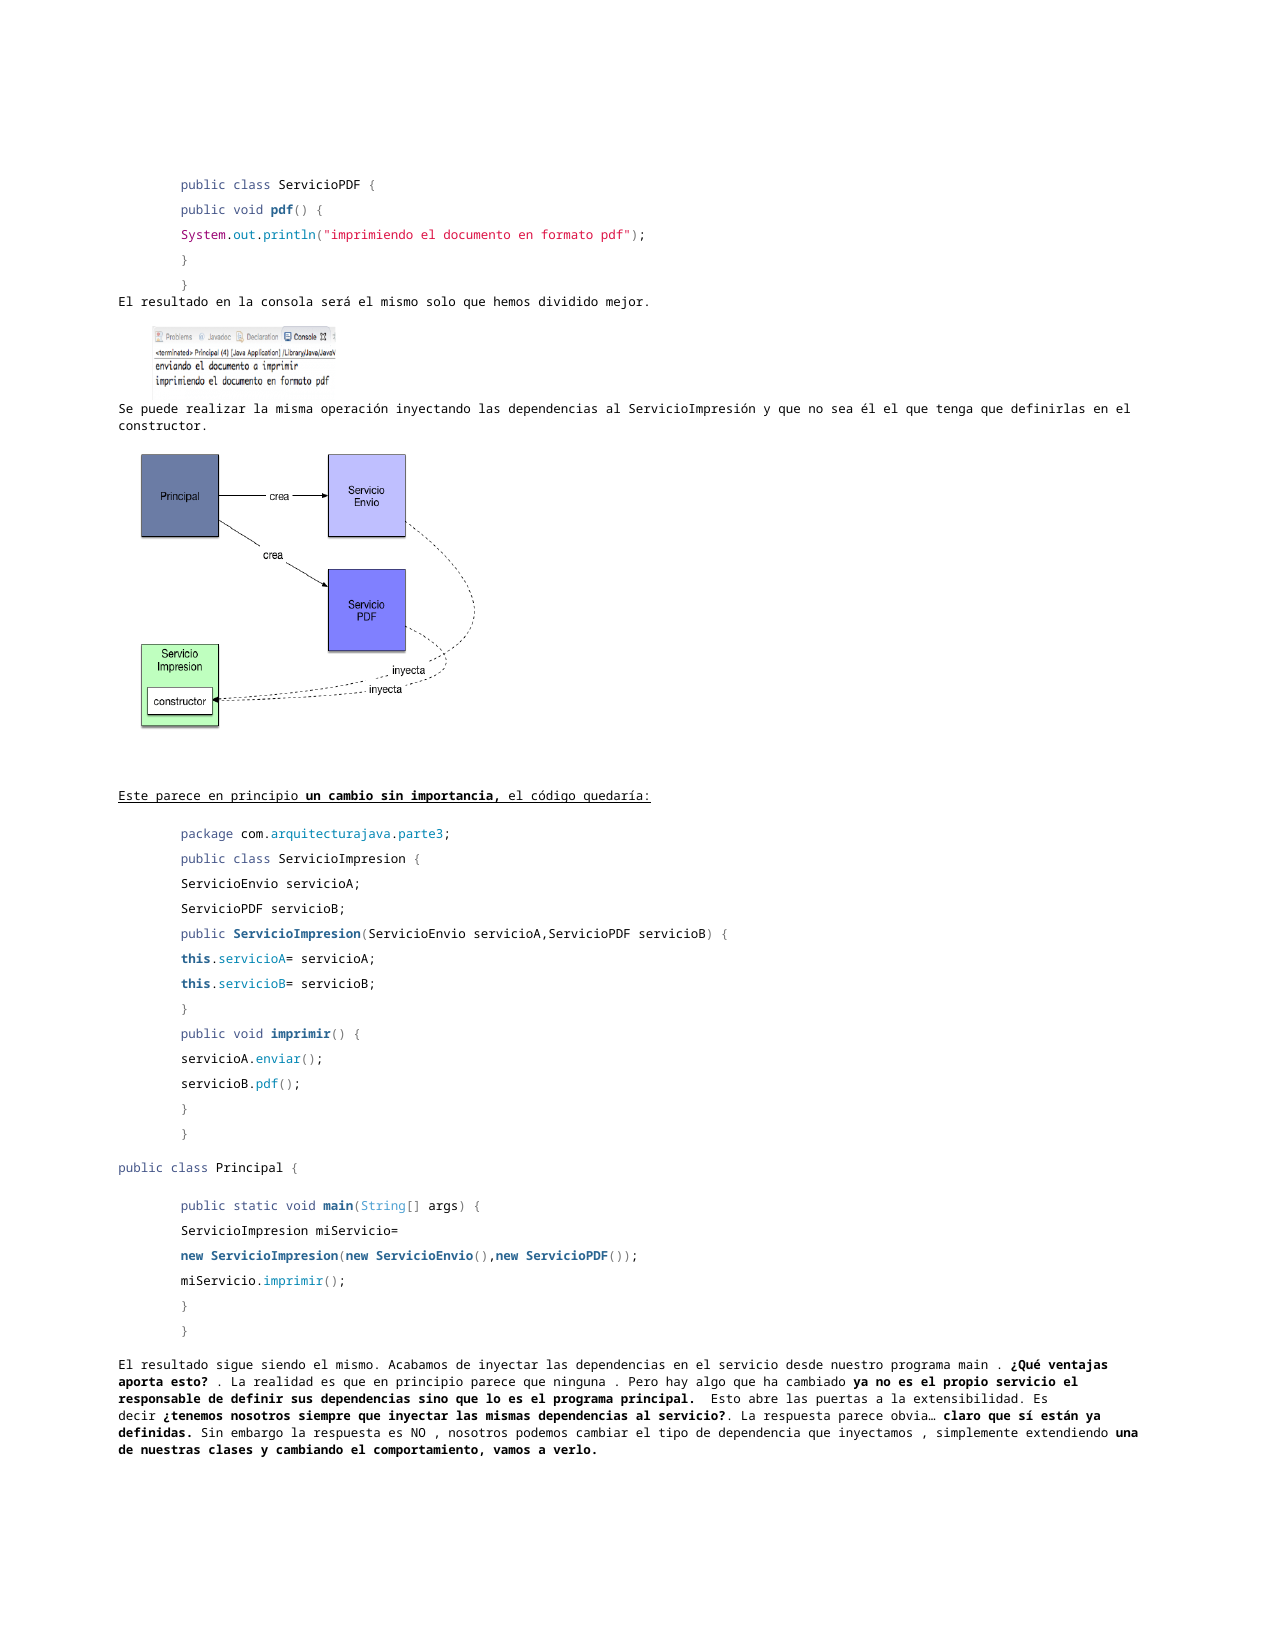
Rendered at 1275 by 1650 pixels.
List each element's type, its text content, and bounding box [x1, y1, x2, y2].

picture [264, 1056, 270, 1063]
text } [181, 268, 1157, 293]
text ServicioImpresion miServicio= [181, 1214, 1157, 1239]
picture [140, 450, 490, 730]
text public void imprimir() { [181, 1017, 1157, 1042]
picture [294, 831, 300, 838]
picture [279, 979, 285, 986]
text public class Principal { [118, 1159, 1157, 1176]
text servicioA.enviar(); [181, 1042, 1157, 1067]
picture [399, 831, 404, 841]
text } [181, 1314, 1157, 1339]
text } [181, 992, 1157, 1017]
text public static void main(String[] args) { [181, 1189, 1157, 1214]
picture [331, 830, 336, 838]
text public ServicioImpresion(ServicioEnvio servicioA,ServicioPDF servicioB) { [181, 917, 1157, 942]
text public class ServicioPDF { [181, 168, 1157, 193]
text } [181, 1289, 1157, 1314]
text System.out.println("imprimiendo el documento en formato pdf"); [181, 218, 1157, 243]
text ServicioEnvio servicioA; [181, 867, 1157, 892]
text El resultado en la consola será el mismo solo que hemos dividido mejor. [118, 293, 1157, 310]
text package com.arquitecturajava.parte3; [181, 817, 1157, 842]
picture [361, 831, 365, 841]
picture [152, 326, 336, 400]
text Se puede realizar la misma operación inyectando las dependencias al ServicioImpresión y que no sea él el que tenga que definirlas en el constructor. [118, 351, 1157, 434]
text El resultado sigue siendo el mismo. Acabamos de inyectar las dependencias en el servicio desde nuestro programa main . ¿Qué ventajas aporta esto? . La realidad es que en principio parece que ninguna . Pero hay algo que ha cambiado ya no es el propio servicio el responsable de definir sus dependencias sino que lo es el programa principal. Esto abre las puertas a la extensibilidad. Es decir ¿tenemos nosotros siempre que inyectar las mismas dependencias al servicio?. La respuesta parece obvia… claro que sí están ya definidas. Sin embargo la respuesta es NO , nosotros podemos cambiar el tipo de dependencia que inyectamos , simplemente extendiendo una de nuestras clases y cambiando el comportamiento, vamos a verlo. [118, 1356, 1157, 1458]
text miServicio.imprimir(); [181, 1264, 1157, 1289]
text ServicioPDF servicioB; [181, 892, 1157, 917]
text } [181, 1092, 1157, 1117]
picture [421, 830, 426, 838]
text } [181, 243, 1157, 268]
picture [309, 232, 315, 239]
text public void pdf() { [181, 193, 1157, 218]
picture [264, 1078, 270, 1088]
text servicioB.pdf(); [181, 1067, 1157, 1092]
text Este parece en principio un cambio sin importancia, el código quedaría: [118, 787, 1157, 804]
text } [181, 1117, 1157, 1142]
text this.servicioA= servicioA; [181, 942, 1157, 967]
text public class ServicioImpresion { [181, 842, 1157, 867]
text new ServicioImpresion(new ServicioEnvio(),new ServicioPDF()); [181, 1239, 1157, 1264]
picture [264, 232, 269, 242]
text this.servicioB= servicioB; [181, 967, 1157, 992]
picture [279, 1278, 284, 1288]
picture [339, 831, 345, 838]
